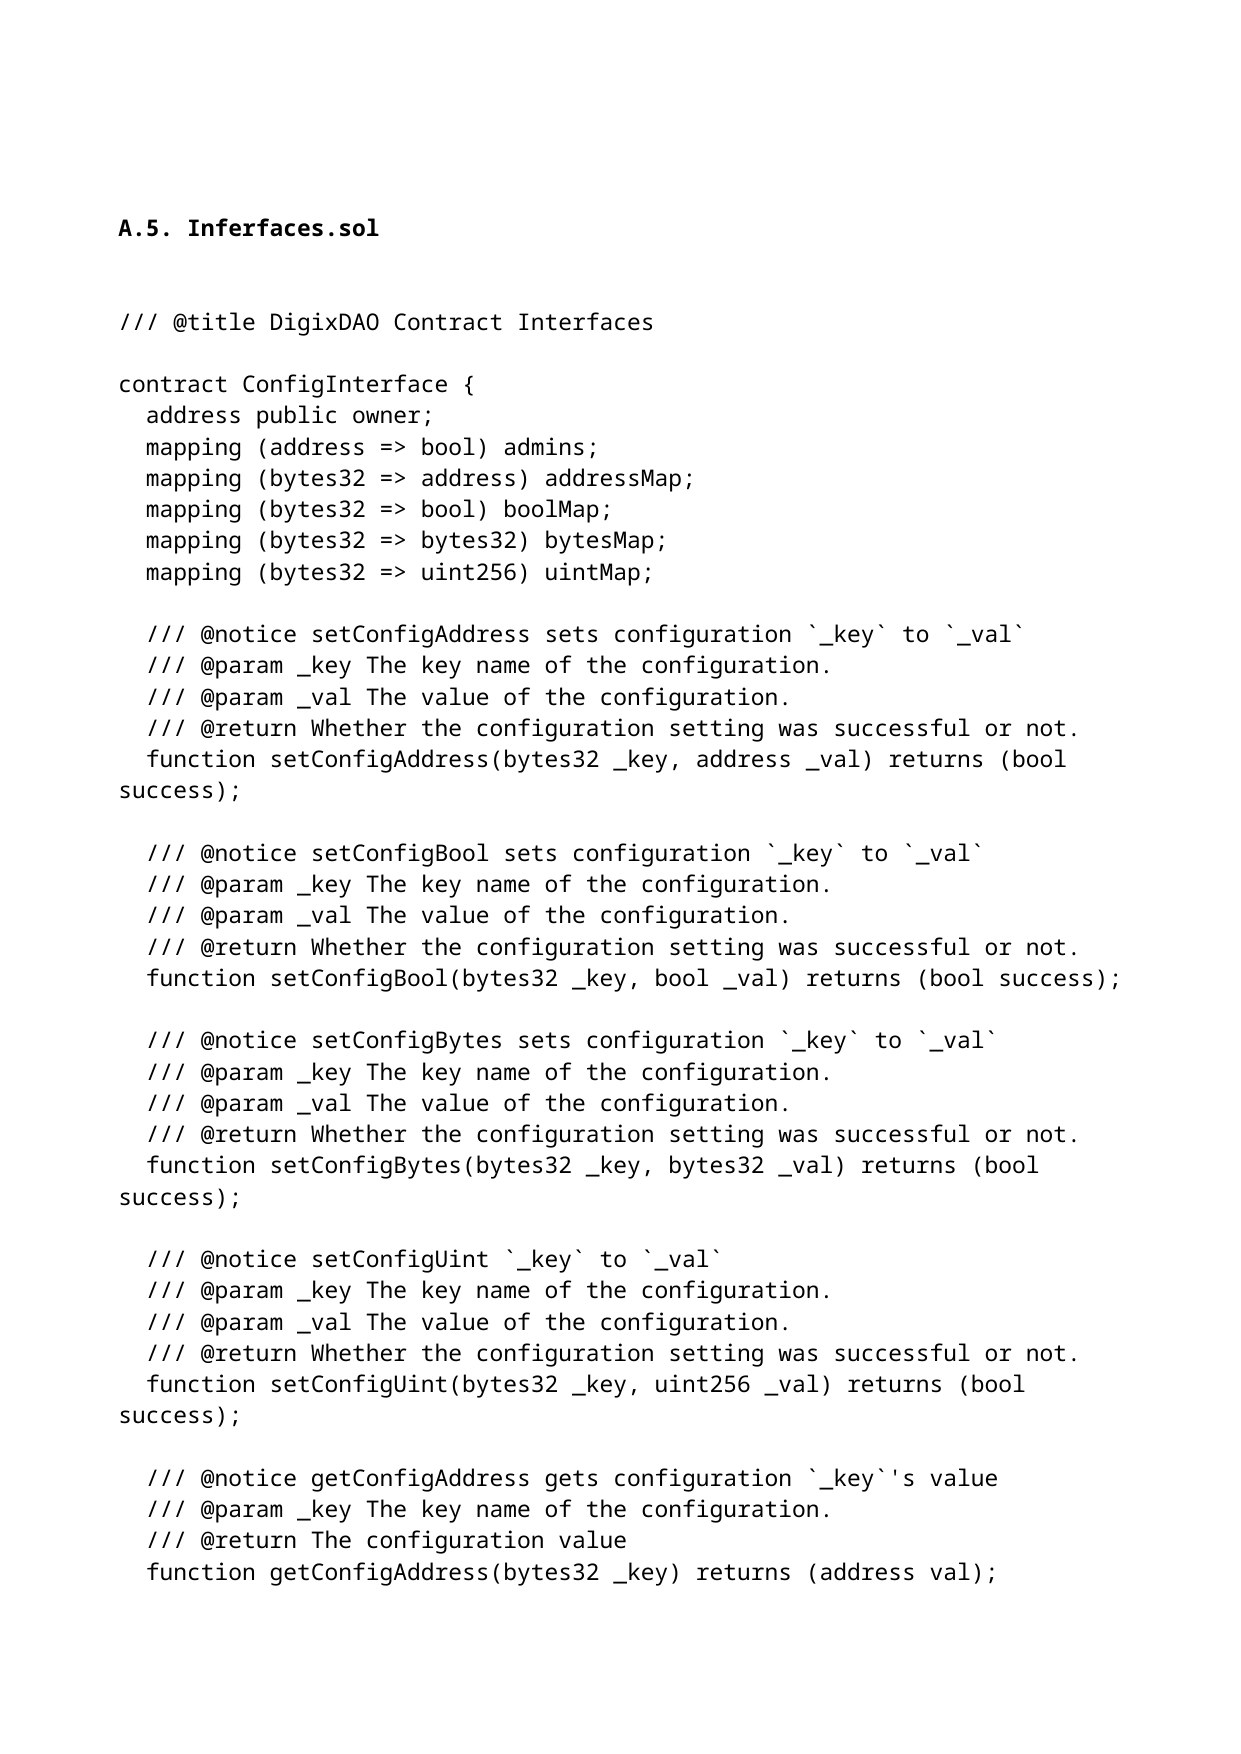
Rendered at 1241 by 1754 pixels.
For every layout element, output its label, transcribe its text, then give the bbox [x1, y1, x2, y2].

text /// @return Whether the configuration setting was successful or not. [118, 1337, 1122, 1368]
text mapping (bytes32 => uint256) uintMap; [118, 556, 1122, 587]
text function setConfigBytes(bytes32 _key, bytes32 _val) returns (bool success); [118, 1149, 1122, 1212]
text /// @return Whether the configuration setting was successful or not. [118, 712, 1122, 743]
text contract ConfigInterface { [118, 368, 1122, 399]
text /// @param _val The value of the configuration. [118, 899, 1122, 931]
text /// @param _val The value of the configuration. [118, 1306, 1122, 1337]
text /// @param _key The key name of the configuration. [118, 649, 1122, 681]
text function getConfigAddress(bytes32 _key) returns (address val); [118, 1556, 1122, 1587]
text mapping (address => bool) admins; [118, 431, 1122, 462]
text /// @title DigixDAO Contract Interfaces [118, 306, 1122, 337]
text /// @param _val The value of the configuration. [118, 1087, 1122, 1118]
text /// @notice setConfigUint `_key` to `_val` [118, 1243, 1122, 1274]
text /// @param _key The key name of the configuration. [118, 868, 1122, 899]
text /// @param _key The key name of the configuration. [118, 1056, 1122, 1087]
text /// @notice setConfigBool sets configuration `_key` to `_val` [118, 837, 1122, 868]
text mapping (bytes32 => address) addressMap; [118, 462, 1122, 493]
text /// @notice getConfigAddress gets configuration `_key`'s value [118, 1462, 1122, 1493]
text function setConfigBool(bytes32 _key, bool _val) returns (bool success); [118, 962, 1122, 993]
text /// @return Whether the configuration setting was successful or not. [118, 1118, 1122, 1149]
text function setConfigAddress(bytes32 _key, address _val) returns (bool success); [118, 743, 1122, 806]
text A.5. Inferfaces.sol [118, 212, 1122, 243]
text /// @param _val The value of the configuration. [118, 681, 1122, 712]
text address public owner; [118, 399, 1122, 431]
text /// @param _key The key name of the configuration. [118, 1274, 1122, 1306]
text /// @notice setConfigBytes sets configuration `_key` to `_val` [118, 1024, 1122, 1056]
text /// @notice setConfigAddress sets configuration `_key` to `_val` [118, 618, 1122, 649]
text mapping (bytes32 => bool) boolMap; [118, 493, 1122, 524]
text function setConfigUint(bytes32 _key, uint256 _val) returns (bool success); [118, 1368, 1122, 1431]
text /// @return Whether the configuration setting was successful or not. [118, 931, 1122, 962]
text /// @param _key The key name of the configuration. [118, 1493, 1122, 1524]
text mapping (bytes32 => bytes32) bytesMap; [118, 524, 1122, 556]
text /// @return The configuration value [118, 1524, 1122, 1556]
